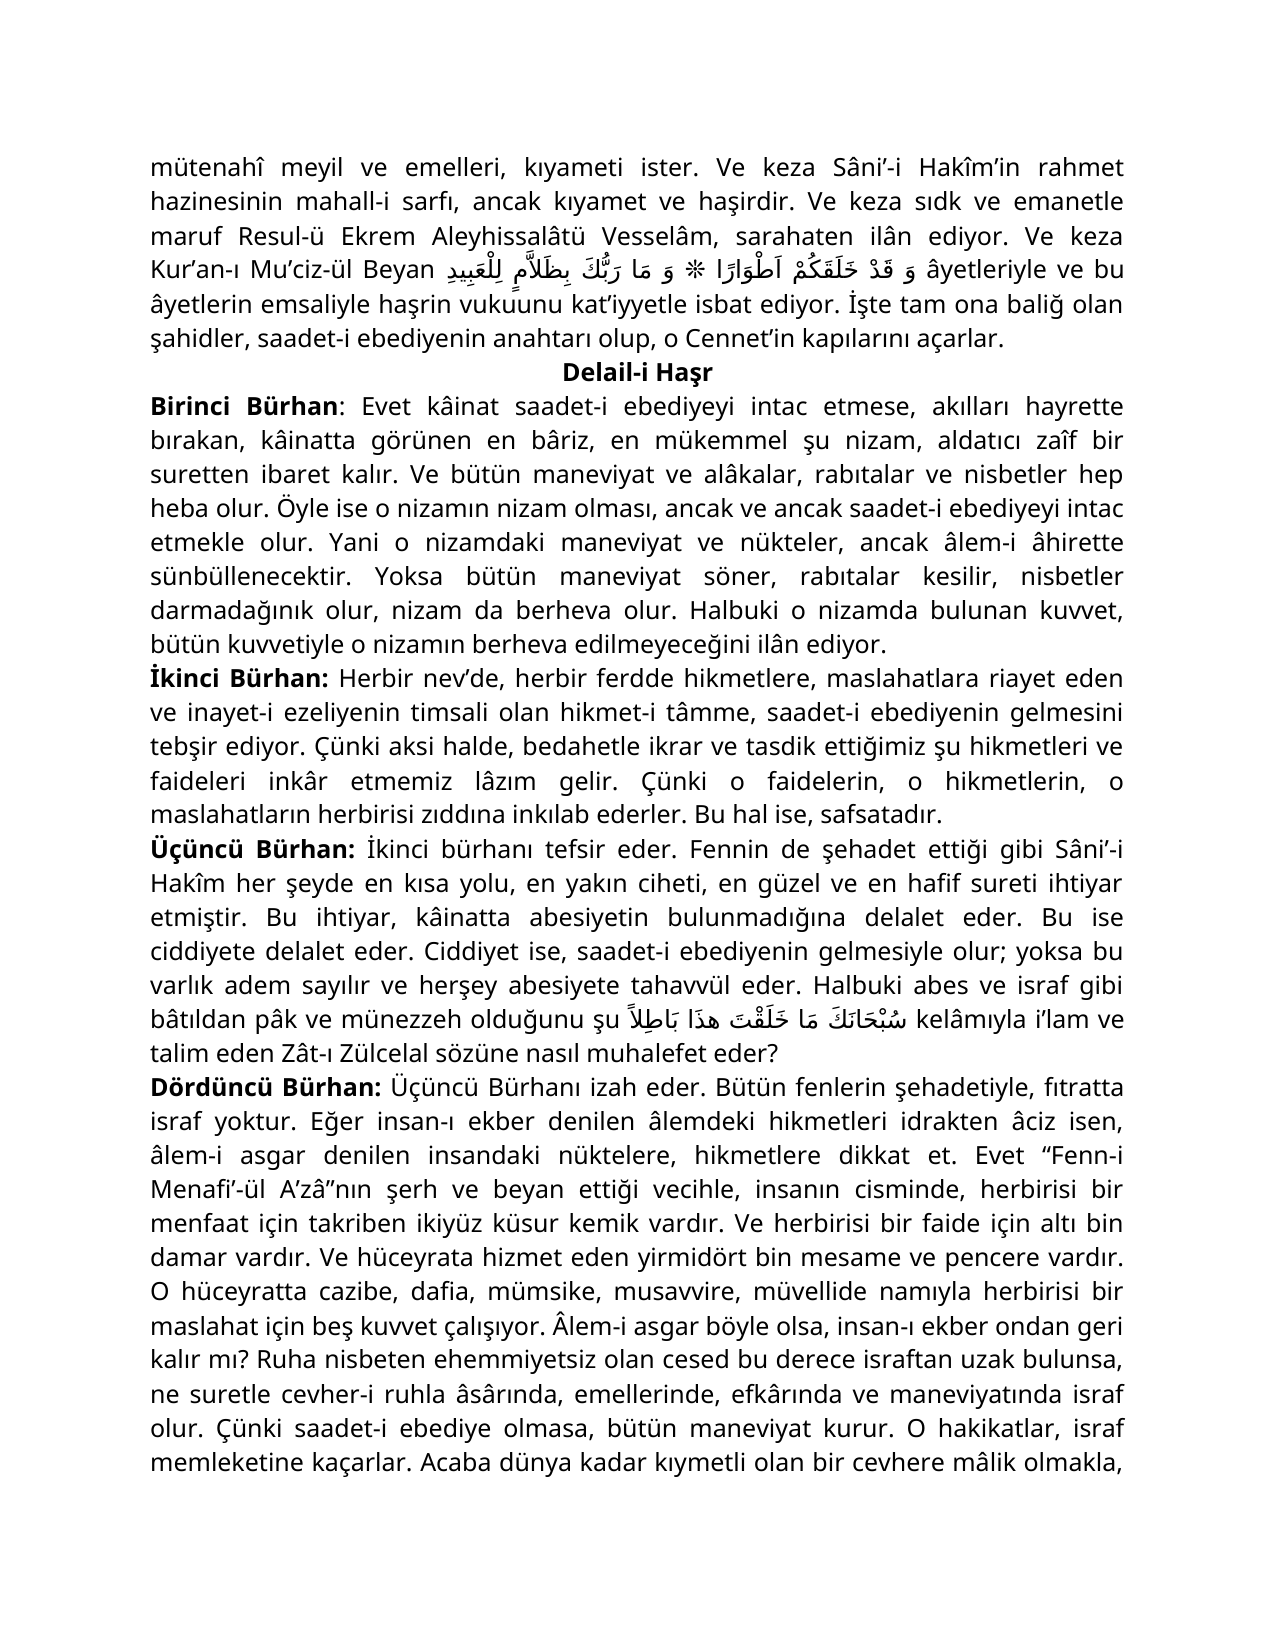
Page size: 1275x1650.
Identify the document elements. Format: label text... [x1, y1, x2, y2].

text Dördüncü Bürhan: Üçüncü Bürhanı izah eder. Bütün fenlerin şehadetiyle, fıtratta israf yoktur. Eğer insan-ı ekber denilen âlemdeki hikmetleri idrakten âciz isen, âlem-i asgar denilen insandaki nüktelere, hikmetlere dikkat et. Evet “Fenn-i Menafi’-ül A’zâ”nın şerh ve beyan ettiği vecihle, insanın cisminde, herbirisi bir menfaat için takriben ikiyüz küsur kemik vardır. Ve herbirisi bir faide için altı bin damar vardır. Ve hüceyrata hizmet eden yirmidört bin mesame ve pencere vardır. O hüceyratta cazibe, dafia, mümsike, musavvire, müvellide namıyla herbirisi bir maslahat için beş kuvvet çalışıyor. Âlem-i asgar böyle olsa, insan-ı ekber ondan geri kalır mı? Ruha nisbeten ehemmiyetsiz olan cesed bu derece israftan uzak bulunsa, ne suretle cevher-i ruhla âsârında, emellerinde, efkârında ve maneviyatında israf olur. Çünki saadet-i ebediye olmasa, bütün maneviyat kurur. O hakikatlar, israf memleketine kaçarlar. Acaba dünya kadar kıymetli olan bir cevhere mâlik olmakla, [150, 1070, 1125, 1478]
subtitle Delail-i Haşr [150, 354, 1125, 388]
text Kasd ve iradeden doğan bir nizam-ı ekmel vardır. Hilkat ve yaratılışta tam bir hikmet hükümfermadır. Âlemde abes yok. Fıtratta israf yok. Bu şahidleri tezkiye eden, istikra-i tamdır ki; her fen, mevzuu bulunduğu nev’in nizamına bir şahid-i âdildir. Ve keza yevm ve sene vesaire gibi her nev’de, nev’î bir kıyamet-i mükerrere vardır. Ve keza beşerdeki istidad, kıyamete bir remizdir. Ve keza beşerin gayr-ı mütenahî meyil ve emelleri, kıyameti ister. Ve keza Sâni’-i Hakîm’in rahmet hazinesinin mahall-i sarfı, ancak kıyamet ve haşirdir. Ve keza sıdk ve emanetle maruf Resul-ü Ekrem Aleyhissalâtü Vesselâm, sarahaten ilân ediyor. Ve keza Kur’an-ı Mu’ciz-ül Beyan وَ قَدْ خَلَقَكُمْ اَطْوَارًا ❊ وَ مَا رَبُّكَ بِظَلاَّمٍ لِلْعَبِيدِ âyetleriyle ve bu âyetlerin emsaliyle haşrin vukuunu kat’iyyetle isbat ediyor. İşte tam ona baliğ olan şahidler, saadet-i ebediyenin anahtarı olup, o Cennet’in kapılarını açarlar. [150, 150, 1125, 354]
text Üçüncü Bürhan: İkinci bürhanı tefsir eder. Fennin de şehadet ettiği gibi Sâni’-i Hakîm her şeyde en kısa yolu, en yakın ciheti, en güzel ve en hafif sureti ihtiyar etmiştir. Bu ihtiyar, kâinatta abesiyetin bulunmadığına delalet eder. Bu ise ciddiyete delalet eder. Ciddiyet ise, saadet-i ebediyenin gelmesiyle olur; yoksa bu varlık adem sayılır ve herşey abesiyete tahavvül eder. Halbuki abes ve israf gibi bâtıldan pâk ve münezzeh olduğunu şu سُبْحَانَكَ مَا خَلَقْتَ هذَا بَاطِلاً kelâmıyla i’lam ve talim eden Zât-ı Zülcelal sözüne nasıl muhalefet eder? [150, 831, 1125, 1070]
text Birinci Bürhan: Evet kâinat saadet-i ebediyeyi intac etmese, akılları hayrette bırakan, kâinatta görünen en bâriz, en mükemmel şu nizam, aldatıcı zaîf bir suretten ibaret kalır. Ve bütün maneviyat ve alâkalar, rabıtalar ve nisbetler hep heba olur. Öyle ise o nizamın nizam olması, ancak ve ancak saadet-i ebediyeyi intac etmekle olur. Yani o nizamdaki maneviyat ve nükteler, ancak âlem-i âhirette sünbüllenecektir. Yoksa bütün maneviyat söner, rabıtalar kesilir, nisbetler darmadağınık olur, nizam da berheva olur. Halbuki o nizamda bulunan kuvvet, bütün kuvvetiyle o nizamın berheva edilmeyeceğini ilân ediyor. [150, 388, 1125, 661]
text İkinci Bürhan: Herbir nev’de, herbir ferdde hikmetlere, maslahatlara riayet eden ve inayet-i ezeliyenin timsali olan hikmet-i tâmme, saadet-i ebediyenin gelmesini tebşir ediyor. Çünki aksi halde, bedahetle ikrar ve tasdik ettiğimiz şu hikmetleri ve faideleri inkâr etmemiz lâzım gelir. Çünki o faidelerin, o hikmetlerin, o maslahatların herbirisi zıddına inkılab ederler. Bu hal ise, safsatadır. [150, 661, 1125, 831]
